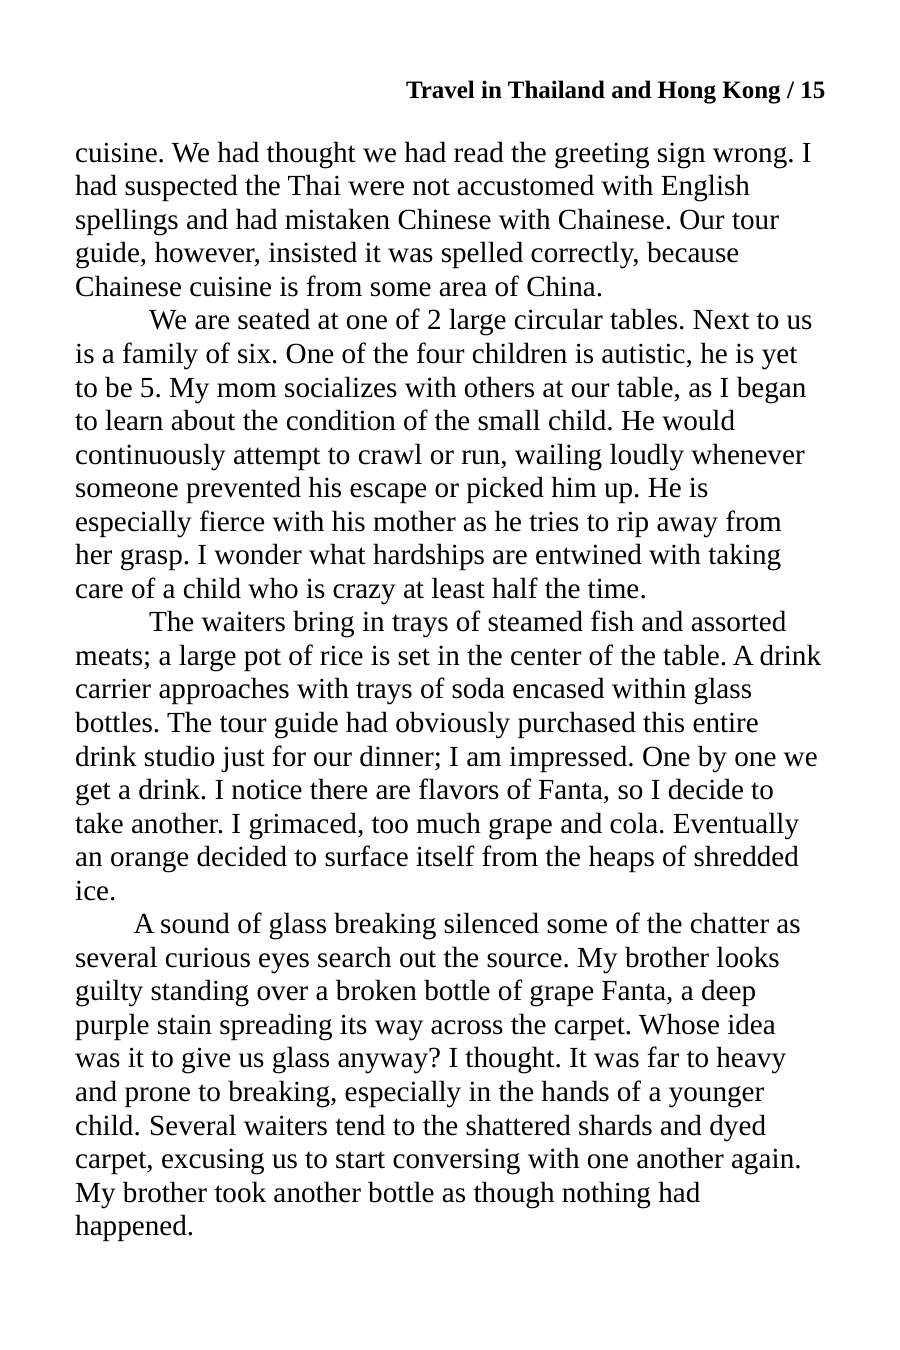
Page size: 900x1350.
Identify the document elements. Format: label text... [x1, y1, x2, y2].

text A sound of glass breaking silenced some of the chatter as several curious eyes search out the source. My brother looks guilty standing over a broken bottle of grape Fanta, a deep purple stain spreading its way across the carpet. Whose idea was it to give us glass anyway? I thought. It was far to heavy and prone to breaking, especially in the hands of a younger child. Several waiters tend to the shattered shards and dyed carpet, excusing us to start conversing with one another again. My brother took another bottle as though nothing had happened. [75, 906, 825, 1242]
text cuisine. We had thought we had read the greeting sign wrong. I had suspected the Thai were not accustomed with English spellings and had mistaken Chinese with Chainese. Our tour guide, however, insisted it was spelled correctly, because Chainese cuisine is from some area of China. [75, 135, 825, 303]
text The waiters bring in trays of steamed fish and assorted meats; a large pot of rice is set in the center of the table. A drink carrier approaches with trays of soda encased within glass bottles. The tour guide had obviously purchased this entire drink studio just for our dinner; I am impressed. One by one we get a drink. I notice there are flavors of Fanta, so I decide to take another. I grimaced, too much grape and cola. Eventually an orange decided to surface itself from the heaps of shredded ice. [75, 604, 825, 906]
text We are seated at one of 2 large circular tables. Next to us is a family of six. One of the four children is autistic, he is yet to be 5. My mom socializes with others at our table, as I began to learn about the condition of the small child. He would continuously attempt to crawl or run, wailing loudly whenever someone prevented his escape or picked him up. He is especially fierce with his mother as he tries to rip away from her grasp. I wonder what hardships are entwined with taking care of a child who is crazy at least half the time. [75, 303, 825, 604]
